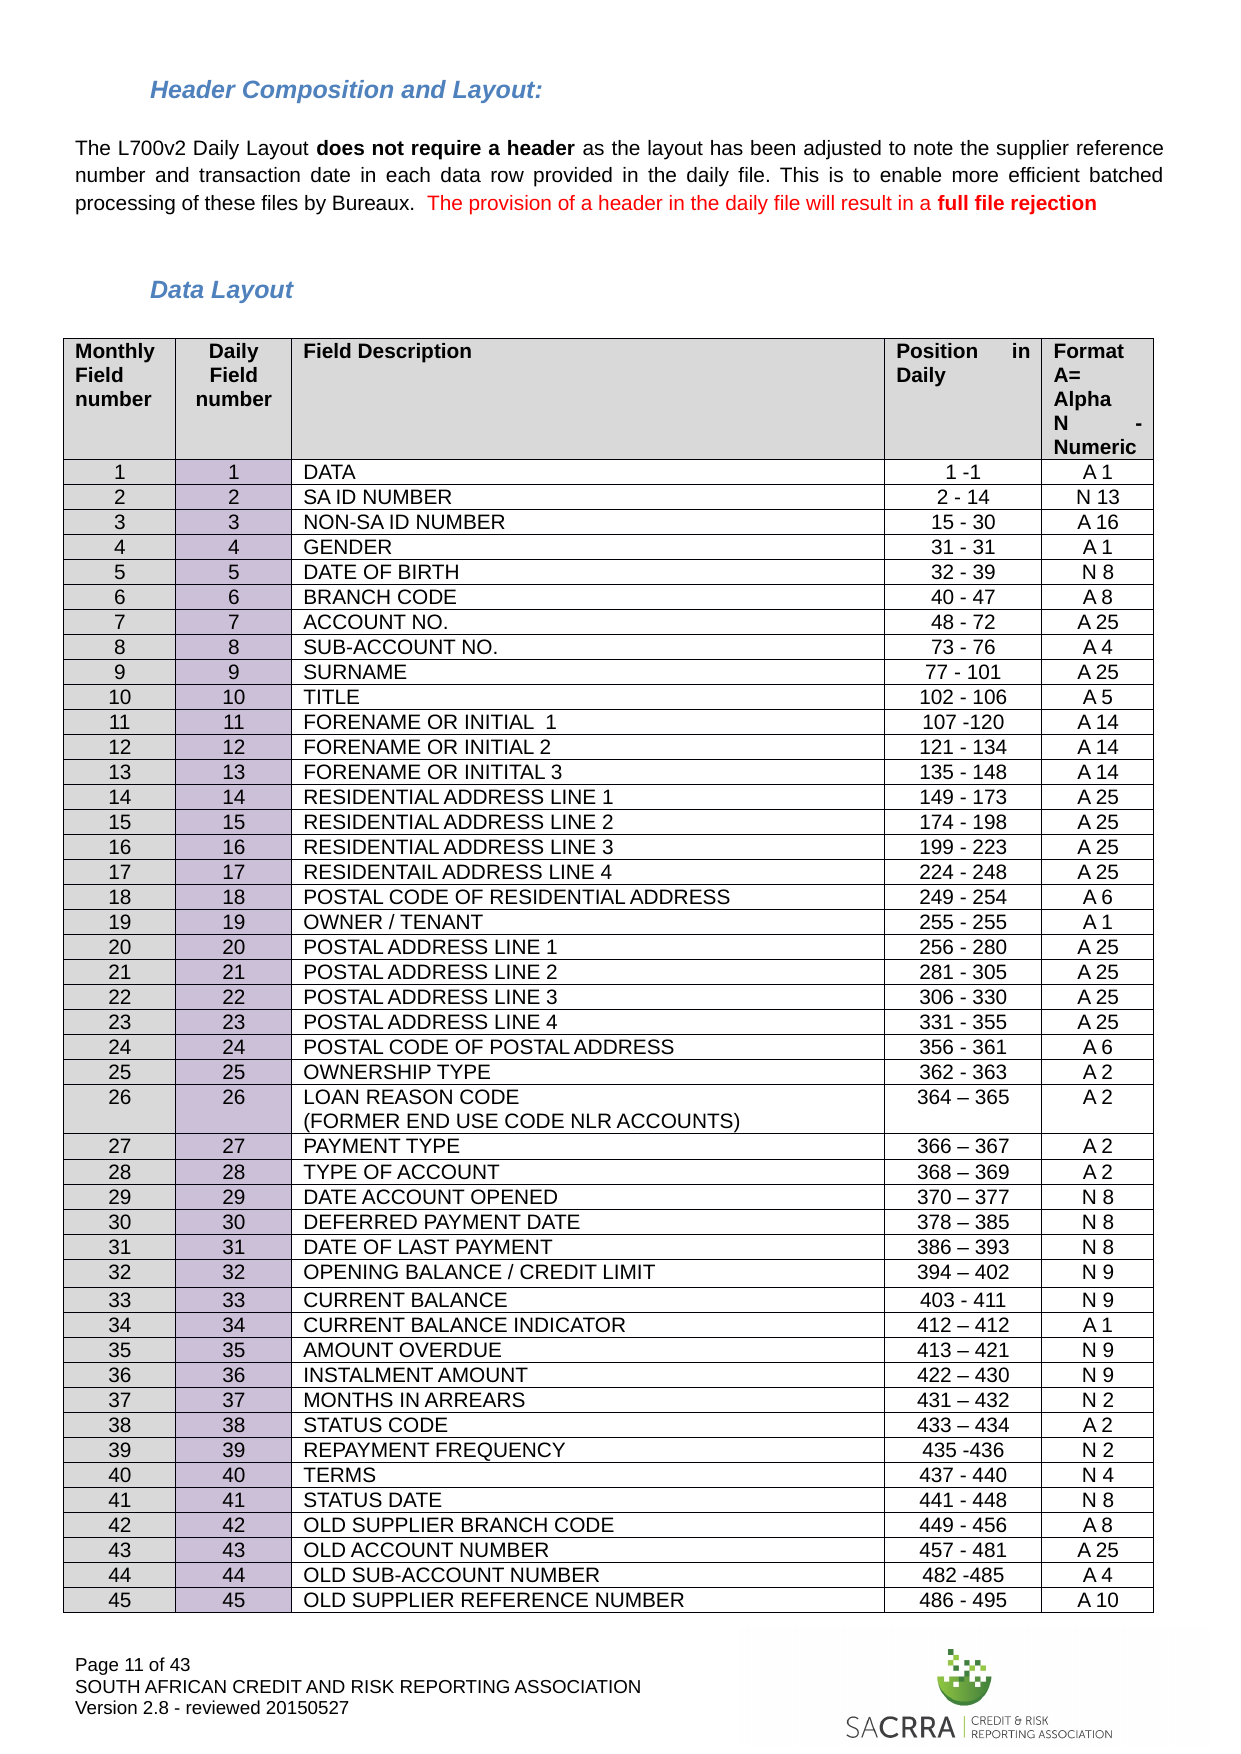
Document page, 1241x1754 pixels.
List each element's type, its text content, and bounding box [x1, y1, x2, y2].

table_cell 3 [64, 510, 175, 534]
table_cell 10 [176, 685, 291, 709]
table_cell PAYMENT TYPE [292, 1134, 884, 1159]
table_cell 45 [176, 1588, 291, 1612]
table_cell OLD SUPPLIER BRANCH CODE [292, 1513, 884, 1537]
table_cell 10 [64, 685, 175, 709]
table_cell 14 [176, 785, 291, 809]
table_cell 457 - 481 [885, 1538, 1041, 1562]
table_cell 331 - 355 [885, 1010, 1041, 1034]
table_cell A 4 [1042, 1563, 1153, 1587]
table_cell A 6 [1042, 1035, 1153, 1059]
table_cell 33 [176, 1288, 291, 1312]
table_cell 2 - 14 [885, 485, 1041, 509]
table_cell 364 – 365 [885, 1085, 1041, 1133]
table_cell 370 – 377 [885, 1185, 1041, 1209]
table_cell 31 [64, 1235, 175, 1259]
table_cell TERMS [292, 1463, 884, 1487]
table_cell INSTALMENT AMOUNT [292, 1363, 884, 1387]
table_cell 31 - 31 [885, 535, 1041, 559]
table_cell A 10 [1042, 1588, 1153, 1612]
table_cell 32 [64, 1260, 175, 1287]
table_cell 34 [64, 1313, 175, 1337]
table_cell 199 - 223 [885, 835, 1041, 859]
table_cell A 8 [1042, 1513, 1153, 1537]
table_cell A 25 [1042, 985, 1153, 1009]
table_cell A 1 [1042, 1313, 1153, 1337]
table_cell N 8 [1042, 1488, 1153, 1512]
table_cell A 25 [1042, 935, 1153, 959]
table_cell 44 [64, 1563, 175, 1587]
table_cell A 2 [1042, 1134, 1153, 1159]
table_header Daily Field number [176, 339, 291, 459]
table_cell 12 [64, 735, 175, 759]
table_cell 14 [64, 785, 175, 809]
table_cell 18 [176, 885, 291, 909]
table_cell 431 – 432 [885, 1388, 1041, 1412]
table_cell 12 [176, 735, 291, 759]
table_cell SURNAME [292, 660, 884, 684]
table_cell 482 -485 [885, 1563, 1041, 1587]
table_cell A 2 [1042, 1413, 1153, 1437]
table_cell N 9 [1042, 1338, 1153, 1362]
table_cell 34 [176, 1313, 291, 1337]
table_cell 40 - 47 [885, 585, 1041, 609]
table_cell 102 - 106 [885, 685, 1041, 709]
table_cell BRANCH CODE [292, 585, 884, 609]
table_cell 30 [64, 1210, 175, 1234]
table_cell A 25 [1042, 1538, 1153, 1562]
table_cell 40 [64, 1463, 175, 1487]
table_cell 28 [64, 1160, 175, 1184]
table_cell A 1 [1042, 460, 1153, 484]
table_cell A 8 [1042, 585, 1153, 609]
table_cell 21 [176, 960, 291, 984]
table_cell 13 [176, 760, 291, 784]
table_cell A 1 [1042, 910, 1153, 934]
table_cell STATUS DATE [292, 1488, 884, 1512]
table_cell 8 [64, 635, 175, 659]
table_cell 43 [176, 1538, 291, 1562]
table_cell 4 [176, 535, 291, 559]
table_cell 32 [176, 1260, 291, 1287]
table_cell A 2 [1042, 1060, 1153, 1084]
table_cell 1 [64, 460, 175, 484]
table_cell POSTAL ADDRESS LINE 2 [292, 960, 884, 984]
table_cell 18 [64, 885, 175, 909]
table_cell TYPE OF ACCOUNT [292, 1160, 884, 1184]
table_header Monthly Field number [64, 339, 175, 459]
table_cell 435 -436 [885, 1438, 1041, 1462]
picture [738, 1627, 1209, 1746]
table_cell A 25 [1042, 785, 1153, 809]
table_cell 3 [176, 510, 291, 534]
table_cell OWNER / TENANT [292, 910, 884, 934]
table_cell STATUS CODE [292, 1413, 884, 1437]
table_cell 42 [176, 1513, 291, 1537]
table_cell 19 [64, 910, 175, 934]
table_cell 40 [176, 1463, 291, 1487]
table_cell 362 - 363 [885, 1060, 1041, 1084]
table_cell 38 [64, 1413, 175, 1437]
table_cell FORENAME OR INITITAL 3 [292, 760, 884, 784]
table_cell 174 - 198 [885, 810, 1041, 834]
table_cell 1 -1 [885, 460, 1041, 484]
table_cell AMOUNT OVERDUE [292, 1338, 884, 1362]
table_cell 121 - 134 [885, 735, 1041, 759]
table_cell 17 [64, 860, 175, 884]
table_cell A 25 [1042, 660, 1153, 684]
table_cell 39 [64, 1438, 175, 1462]
table_cell DATE OF LAST PAYMENT [292, 1235, 884, 1259]
table_cell 36 [64, 1363, 175, 1387]
table_header Position in Daily [885, 339, 1041, 459]
table_cell 149 - 173 [885, 785, 1041, 809]
table_cell RESIDENTIAL ADDRESS LINE 2 [292, 810, 884, 834]
table_cell SA ID NUMBER [292, 485, 884, 509]
table_cell 32 - 39 [885, 560, 1041, 584]
table_cell DATA [292, 460, 884, 484]
table_cell 35 [64, 1338, 175, 1362]
table_cell 256 - 280 [885, 935, 1041, 959]
table_cell OWNERSHIP TYPE [292, 1060, 884, 1084]
table_cell 20 [64, 935, 175, 959]
table_cell 77 - 101 [885, 660, 1041, 684]
table_cell CURRENT BALANCE INDICATOR [292, 1313, 884, 1337]
table_cell 224 - 248 [885, 860, 1041, 884]
table_cell 4 [64, 535, 175, 559]
table_cell A 25 [1042, 1010, 1153, 1034]
table_cell 9 [176, 660, 291, 684]
table_cell 15 [64, 810, 175, 834]
table_cell DATE ACCOUNT OPENED [292, 1185, 884, 1209]
table_cell 27 [64, 1134, 175, 1159]
table_cell 13 [64, 760, 175, 784]
table_cell OLD SUPPLIER REFERENCE NUMBER [292, 1588, 884, 1612]
table_cell 39 [176, 1438, 291, 1462]
table_cell 135 - 148 [885, 760, 1041, 784]
table_cell A 5 [1042, 685, 1153, 709]
table_cell 24 [176, 1035, 291, 1059]
table_cell 15 - 30 [885, 510, 1041, 534]
table_cell 1 [176, 460, 291, 484]
table_cell 35 [176, 1338, 291, 1362]
table_cell 15 [176, 810, 291, 834]
table_cell A 4 [1042, 635, 1153, 659]
table_cell 356 - 361 [885, 1035, 1041, 1059]
table_cell 45 [64, 1588, 175, 1612]
table_cell SUB-ACCOUNT NO. [292, 635, 884, 659]
table_cell A 14 [1042, 735, 1153, 759]
table_cell N 2 [1042, 1388, 1153, 1412]
table_cell 403 - 411 [885, 1288, 1041, 1312]
table_cell 2 [176, 485, 291, 509]
table_cell N 13 [1042, 485, 1153, 509]
text The L700v2 Daily Layout does not require a header as the layout has been adjusted to note the supplier reference number and transaction date in each data row provided in the daily file. This is to enable more efficient batched processing of these files by Bureaux. The provision of a header in the daily file will result in a full file rejection [75, 136, 1165, 214]
table_cell ACCOUNT NO. [292, 610, 884, 634]
table_cell 37 [64, 1388, 175, 1412]
table_cell 378 – 385 [885, 1210, 1041, 1234]
table_cell 433 – 434 [885, 1413, 1041, 1437]
table_cell POSTAL ADDRESS LINE 1 [292, 935, 884, 959]
table_cell 26 [64, 1085, 175, 1133]
table_cell A 2 [1042, 1160, 1153, 1184]
table_cell 7 [176, 610, 291, 634]
table_cell 249 - 254 [885, 885, 1041, 909]
table_cell 30 [176, 1210, 291, 1234]
table_cell 7 [64, 610, 175, 634]
table_cell N 9 [1042, 1363, 1153, 1387]
table_cell POSTAL ADDRESS LINE 3 [292, 985, 884, 1009]
table_cell OLD SUB-ACCOUNT NUMBER [292, 1563, 884, 1587]
table_cell 6 [64, 585, 175, 609]
table_cell 386 – 393 [885, 1235, 1041, 1259]
table_header Format A= Alpha N - Numeric [1042, 339, 1153, 459]
subtitle Data Layout [150, 275, 1165, 303]
table_cell A 14 [1042, 760, 1153, 784]
table_cell A 14 [1042, 710, 1153, 734]
table_cell N 8 [1042, 1235, 1153, 1259]
table_cell 449 - 456 [885, 1513, 1041, 1537]
table_cell 43 [64, 1538, 175, 1562]
table_cell A 25 [1042, 835, 1153, 859]
table_cell 107 -120 [885, 710, 1041, 734]
table_cell MONTHS IN ARREARS [292, 1388, 884, 1412]
subtitle Header Composition and Layout: [150, 75, 1165, 104]
table_cell DEFERRED PAYMENT DATE [292, 1210, 884, 1234]
table_cell RESIDENTAIL ADDRESS LINE 4 [292, 860, 884, 884]
table_cell POSTAL CODE OF POSTAL ADDRESS [292, 1035, 884, 1059]
table_cell RESIDENTIAL ADDRESS LINE 1 [292, 785, 884, 809]
table_cell 5 [176, 560, 291, 584]
table_cell 11 [176, 710, 291, 734]
table_cell 16 [176, 835, 291, 859]
table_cell DATE OF BIRTH [292, 560, 884, 584]
table_cell 437 - 440 [885, 1463, 1041, 1487]
table_cell RESIDENTIAL ADDRESS LINE 3 [292, 835, 884, 859]
table_cell 33 [64, 1288, 175, 1312]
table_cell 422 – 430 [885, 1363, 1041, 1387]
table_cell A 16 [1042, 510, 1153, 534]
table_cell TITLE [292, 685, 884, 709]
table_cell A 25 [1042, 610, 1153, 634]
table_cell A 1 [1042, 535, 1153, 559]
table_cell A 6 [1042, 885, 1153, 909]
table_cell FORENAME OR INITIAL 2 [292, 735, 884, 759]
table_cell 306 - 330 [885, 985, 1041, 1009]
table_cell 29 [176, 1185, 291, 1209]
table_cell 41 [176, 1488, 291, 1512]
table_cell A 25 [1042, 810, 1153, 834]
table_cell REPAYMENT FREQUENCY [292, 1438, 884, 1462]
table_cell 23 [176, 1010, 291, 1034]
table_cell CURRENT BALANCE [292, 1288, 884, 1312]
table_cell 366 – 367 [885, 1134, 1041, 1159]
table_cell 36 [176, 1363, 291, 1387]
table_cell N 8 [1042, 560, 1153, 584]
table_cell 9 [64, 660, 175, 684]
table_cell LOAN REASON CODE (FORMER END USE CODE NLR ACCOUNTS) [292, 1085, 884, 1133]
table_cell 2 [64, 485, 175, 509]
table_cell 26 [176, 1085, 291, 1133]
table_cell 281 - 305 [885, 960, 1041, 984]
table_cell 412 – 412 [885, 1313, 1041, 1337]
table_cell 27 [176, 1134, 291, 1159]
table_cell 19 [176, 910, 291, 934]
table_cell N 9 [1042, 1288, 1153, 1312]
table_cell OLD ACCOUNT NUMBER [292, 1538, 884, 1562]
table_cell GENDER [292, 535, 884, 559]
table_cell 44 [176, 1563, 291, 1587]
table_cell 25 [64, 1060, 175, 1084]
table_cell 17 [176, 860, 291, 884]
table_cell 41 [64, 1488, 175, 1512]
table_cell A 25 [1042, 960, 1153, 984]
table_cell 23 [64, 1010, 175, 1034]
table_cell N 2 [1042, 1438, 1153, 1462]
table_cell NON-SA ID NUMBER [292, 510, 884, 534]
table_cell 48 - 72 [885, 610, 1041, 634]
table_cell 28 [176, 1160, 291, 1184]
table_cell 6 [176, 585, 291, 609]
table_cell 413 – 421 [885, 1338, 1041, 1362]
table_cell 22 [176, 985, 291, 1009]
table_cell FORENAME OR INITIAL 1 [292, 710, 884, 734]
table_cell POSTAL ADDRESS LINE 4 [292, 1010, 884, 1034]
table_cell 11 [64, 710, 175, 734]
table_cell 368 – 369 [885, 1160, 1041, 1184]
table_cell 8 [176, 635, 291, 659]
table_cell 255 - 255 [885, 910, 1041, 934]
table_cell N 8 [1042, 1210, 1153, 1234]
table_cell N 4 [1042, 1463, 1153, 1487]
table_cell 22 [64, 985, 175, 1009]
table_cell A 25 [1042, 860, 1153, 884]
table_cell 31 [176, 1235, 291, 1259]
table_cell 5 [64, 560, 175, 584]
table_header Field Description [292, 339, 884, 459]
table_cell 20 [176, 935, 291, 959]
table_cell N 8 [1042, 1185, 1153, 1209]
table_cell 21 [64, 960, 175, 984]
table_cell 16 [64, 835, 175, 859]
table_cell 486 - 495 [885, 1588, 1041, 1612]
table_cell OPENING BALANCE / CREDIT LIMIT [292, 1260, 884, 1287]
table_cell 394 – 402 [885, 1260, 1041, 1287]
table_cell 73 - 76 [885, 635, 1041, 659]
table_cell 25 [176, 1060, 291, 1084]
table_cell 24 [64, 1035, 175, 1059]
table_cell A 2 [1042, 1085, 1153, 1133]
table_cell 38 [176, 1413, 291, 1437]
table_cell 441 - 448 [885, 1488, 1041, 1512]
table_cell 29 [64, 1185, 175, 1209]
table_cell N 9 [1042, 1260, 1153, 1287]
table_cell POSTAL CODE OF RESIDENTIAL ADDRESS [292, 885, 884, 909]
table_cell 42 [64, 1513, 175, 1537]
table_cell 37 [176, 1388, 291, 1412]
